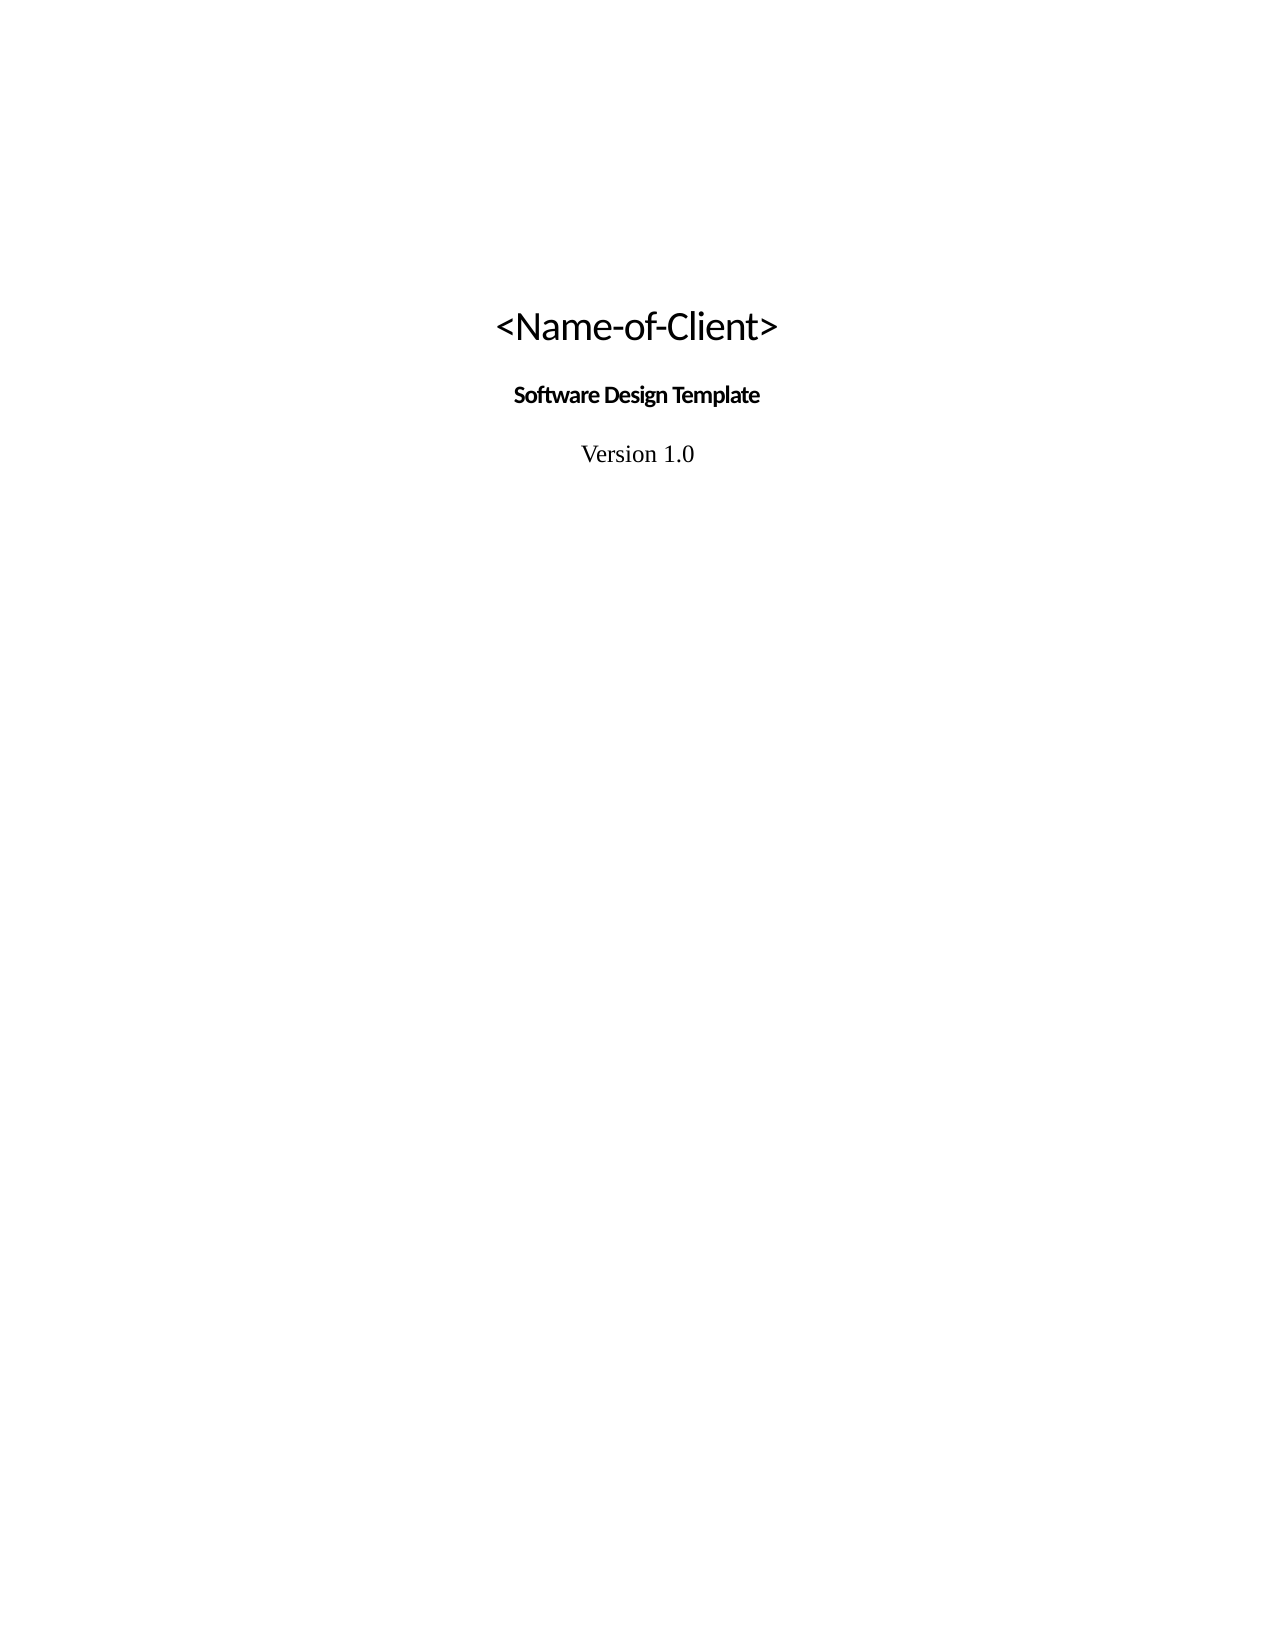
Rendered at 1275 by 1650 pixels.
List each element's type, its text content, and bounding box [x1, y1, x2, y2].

title <Name-of-Client> [150, 300, 1125, 351]
subtitle Software Design Template [150, 379, 1125, 410]
text Version 1.0 [150, 439, 1125, 468]
